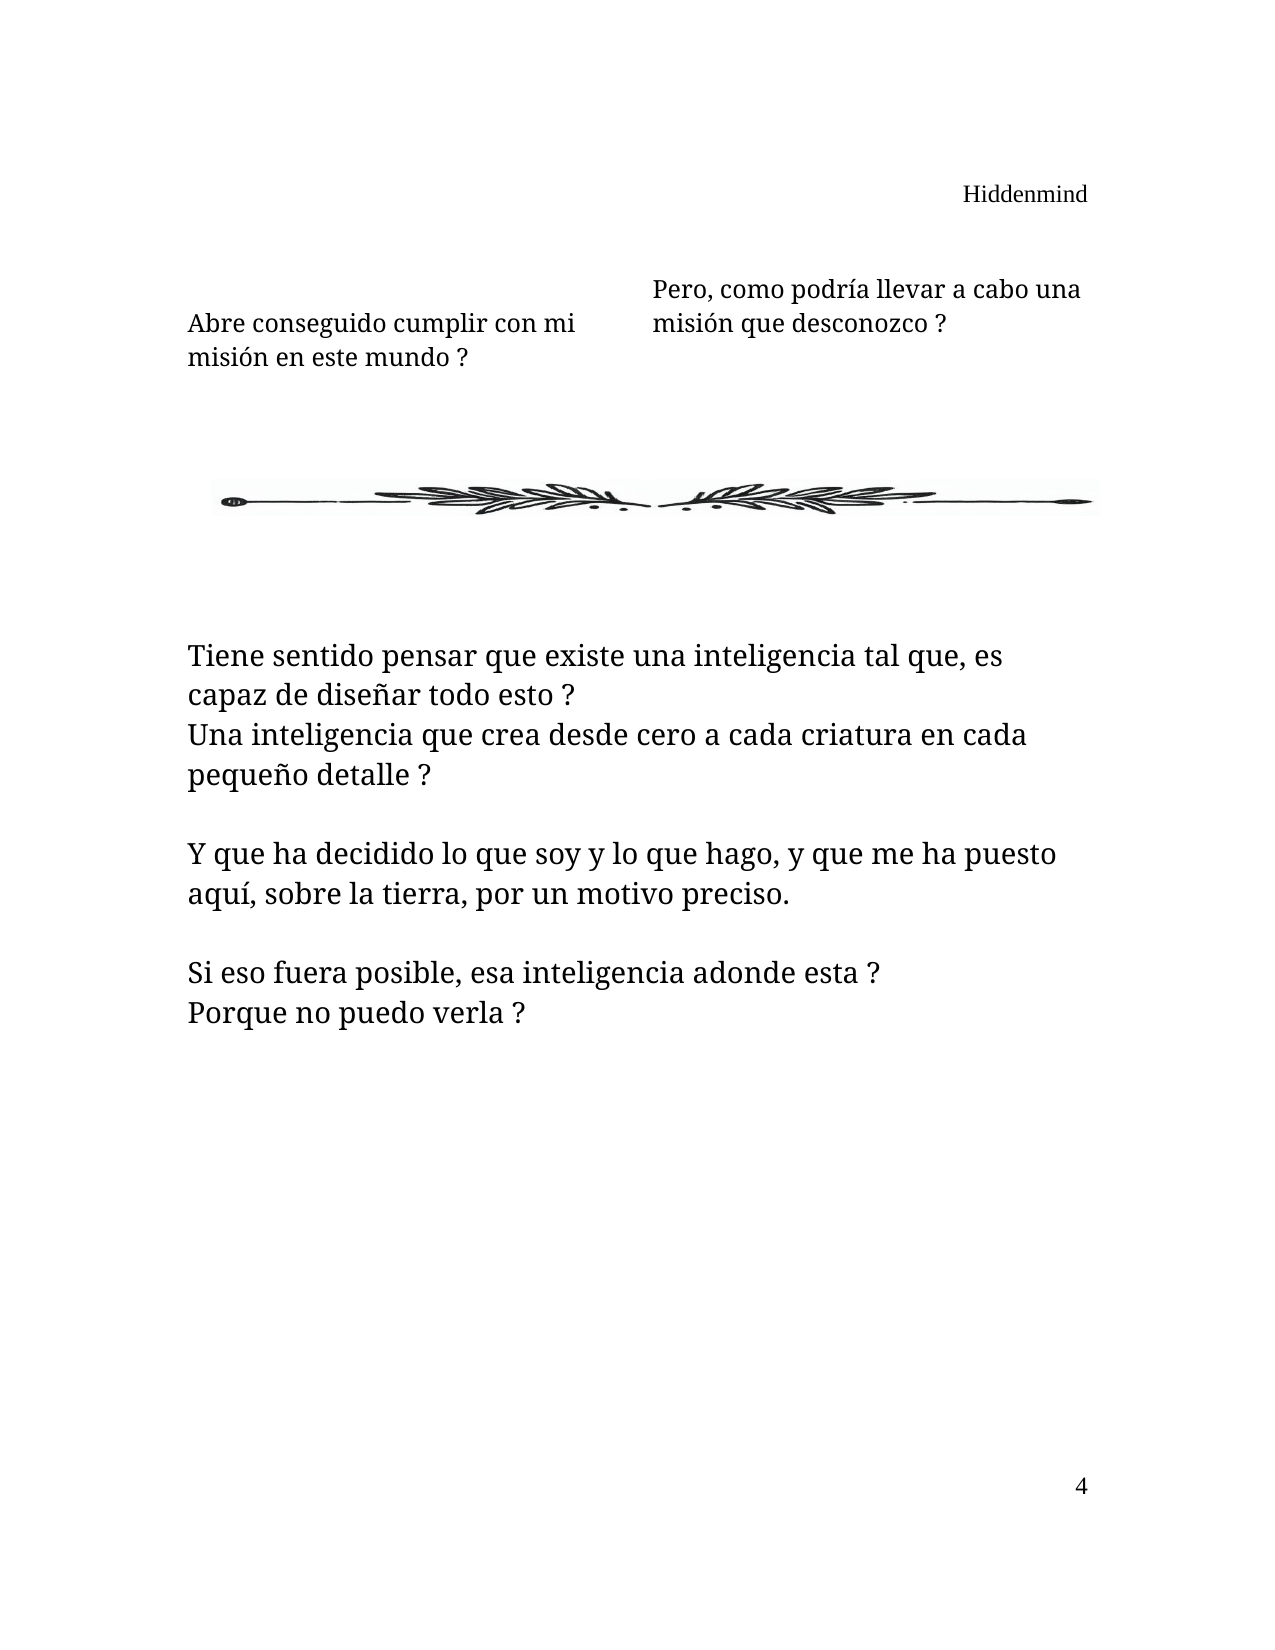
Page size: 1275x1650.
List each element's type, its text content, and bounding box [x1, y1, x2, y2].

text Tiene sentido pensar que existe una inteligencia tal que, es capaz de diseñar todo esto ? [187, 635, 1087, 714]
picture [211, 479, 1101, 516]
text Pero, como podría llevar a cabo una misión que desconozco ? [652, 272, 1087, 340]
text Una inteligencia que crea desde cero a cada criatura en cada pequeño detalle ? [187, 714, 1087, 794]
text Abre conseguido cumplir con mi misión en este mundo ? [187, 306, 622, 374]
text Si eso fuera posible, esa inteligencia adonde esta ? [187, 952, 1087, 992]
text Porque no puedo verla ? [187, 992, 1087, 1032]
text Y que ha decidido lo que soy y lo que hago, y que me ha puesto aquí, sobre la tierra, por un motivo preciso. [187, 833, 1087, 913]
